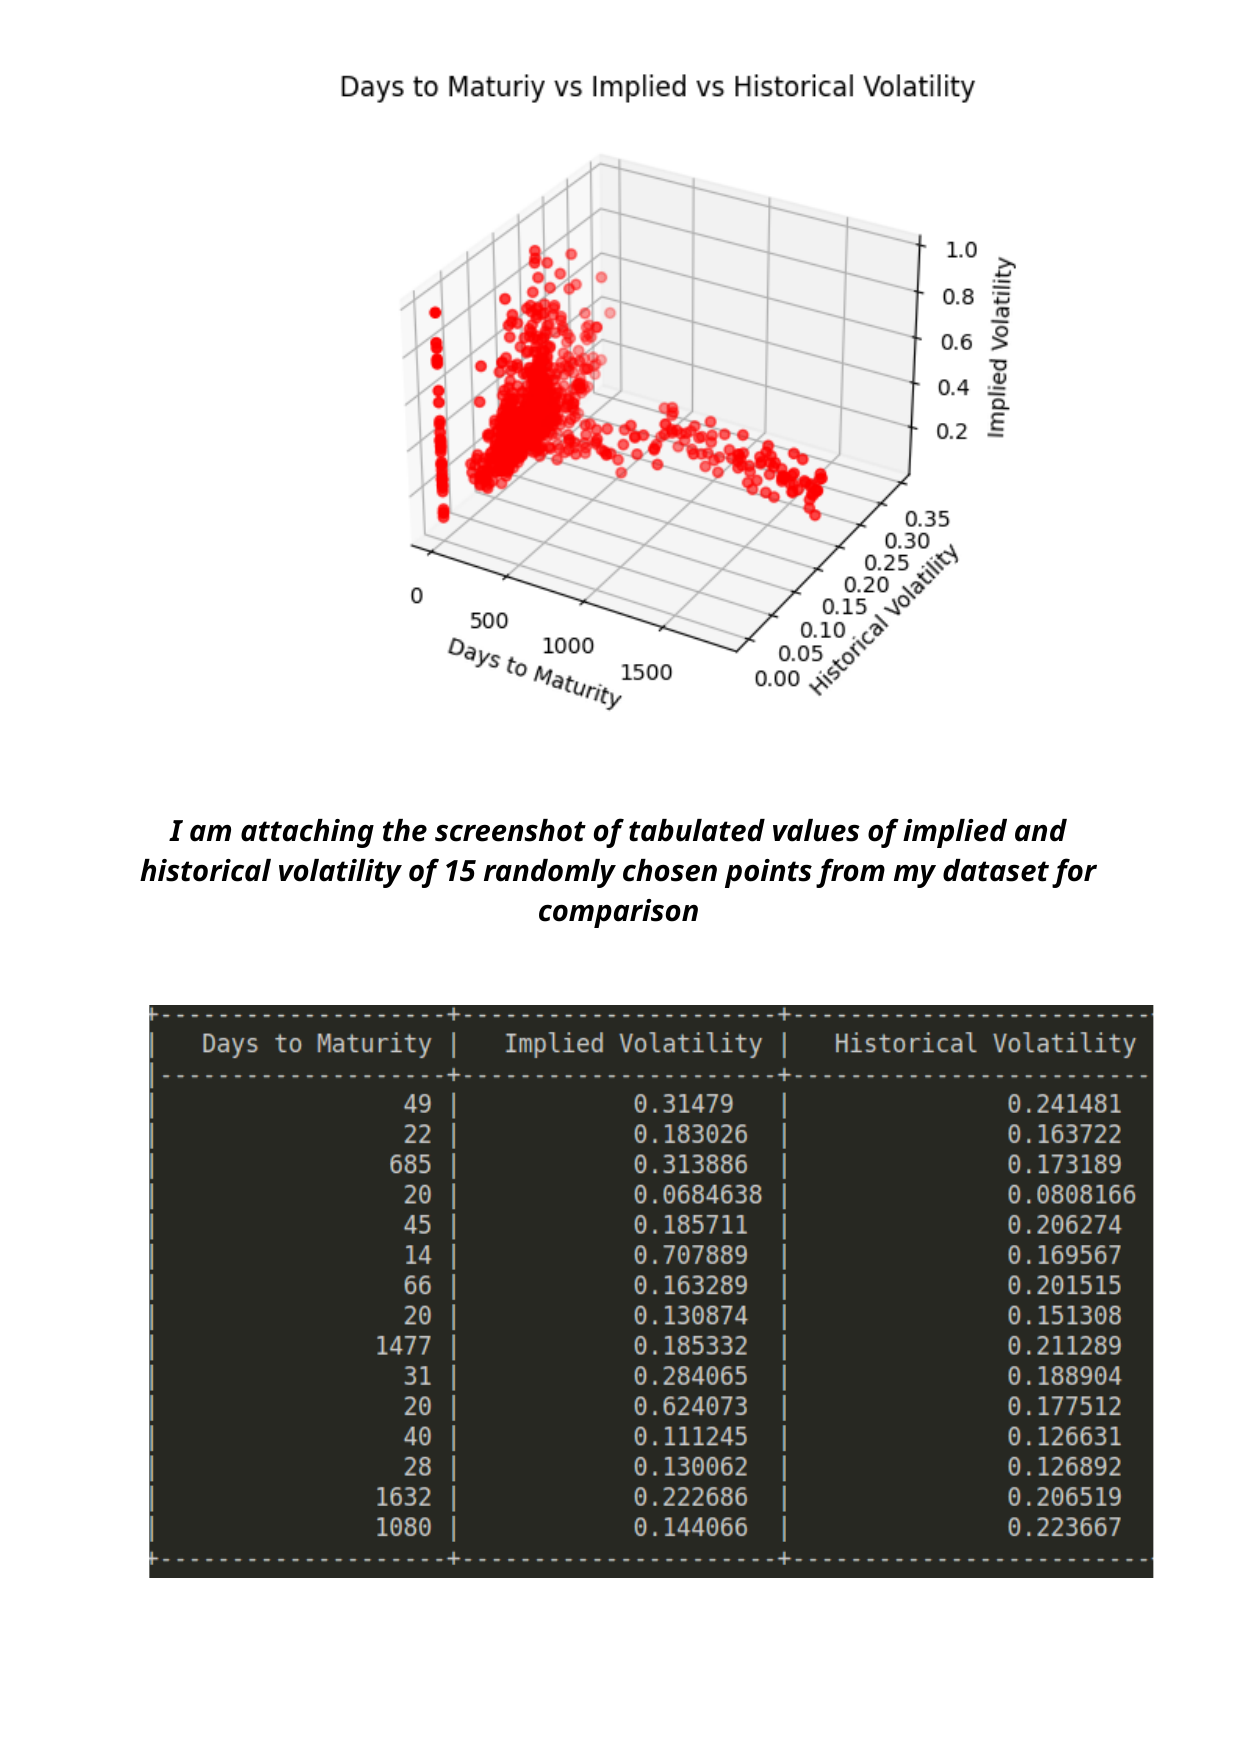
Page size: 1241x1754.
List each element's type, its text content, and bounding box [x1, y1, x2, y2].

picture [149, 1005, 1154, 1578]
picture [174, 59, 1066, 760]
text I am attaching the screenshot of tabulated values of implied and historical volatility of 15 randomly chosen points from my dataset for comparison [118, 811, 1122, 929]
